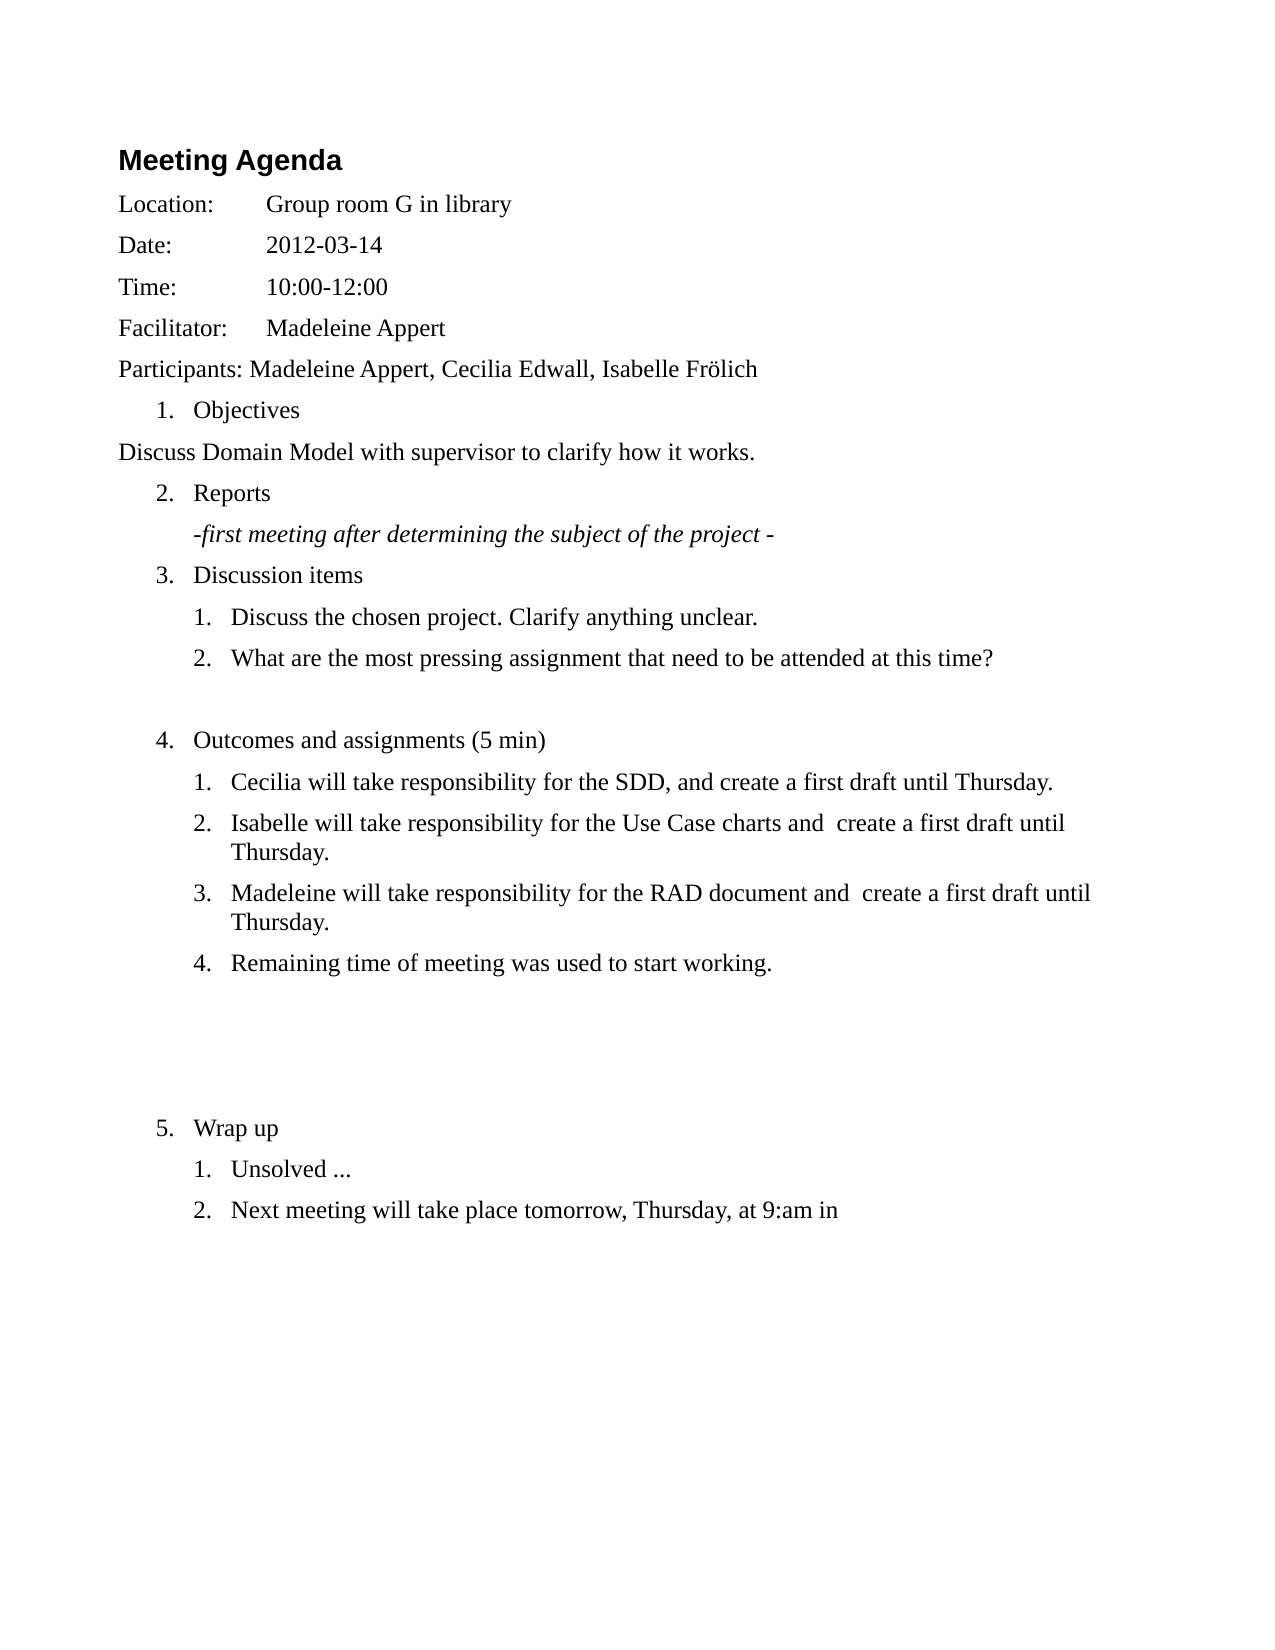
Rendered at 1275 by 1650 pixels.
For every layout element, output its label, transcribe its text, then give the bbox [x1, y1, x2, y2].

text Discuss Domain Model with supervisor to clarify how it works. [118, 437, 1157, 465]
list Discussion items [156, 560, 1157, 589]
list What are the most pressing assignment that need to be attended at this time? [193, 643, 1157, 672]
list Objectives [156, 395, 1157, 424]
text Location: Group room G in library [118, 189, 1157, 218]
list Reports [156, 478, 1157, 507]
subtitle Meeting Agenda [118, 143, 1157, 177]
list Remaining time of meeting was used to start working. [193, 948, 1157, 977]
text Participants: Madeleine Appert, Cecilia Edwall, Isabelle Frölich [118, 354, 1157, 383]
list Isabelle will take responsibility for the Use Case charts and create a first draft until Thursday. [193, 808, 1157, 865]
list Madeleine will take responsibility for the RAD document and create a first draft until Thursday. [193, 878, 1157, 935]
list Outcomes and assignments (5 min) [156, 725, 1157, 754]
list Discuss the chosen project. Clarify anything unclear. [193, 602, 1157, 630]
list Unsolved ... [193, 1154, 1157, 1183]
list Wrap up [156, 1113, 1157, 1142]
list Next meeting will take place tomorrow, Thursday, at 9:am in [193, 1195, 1157, 1224]
text Facilitator: Madeleine Appert [118, 313, 1157, 342]
list Cecilia will take responsibility for the SDD, and create a first draft until Thursday. [193, 767, 1157, 795]
text -first meeting after determining the subject of the project - [193, 519, 1157, 548]
text Time: 10:00-12:00 [118, 272, 1157, 300]
text Date: 2012-03-14 [118, 230, 1157, 259]
